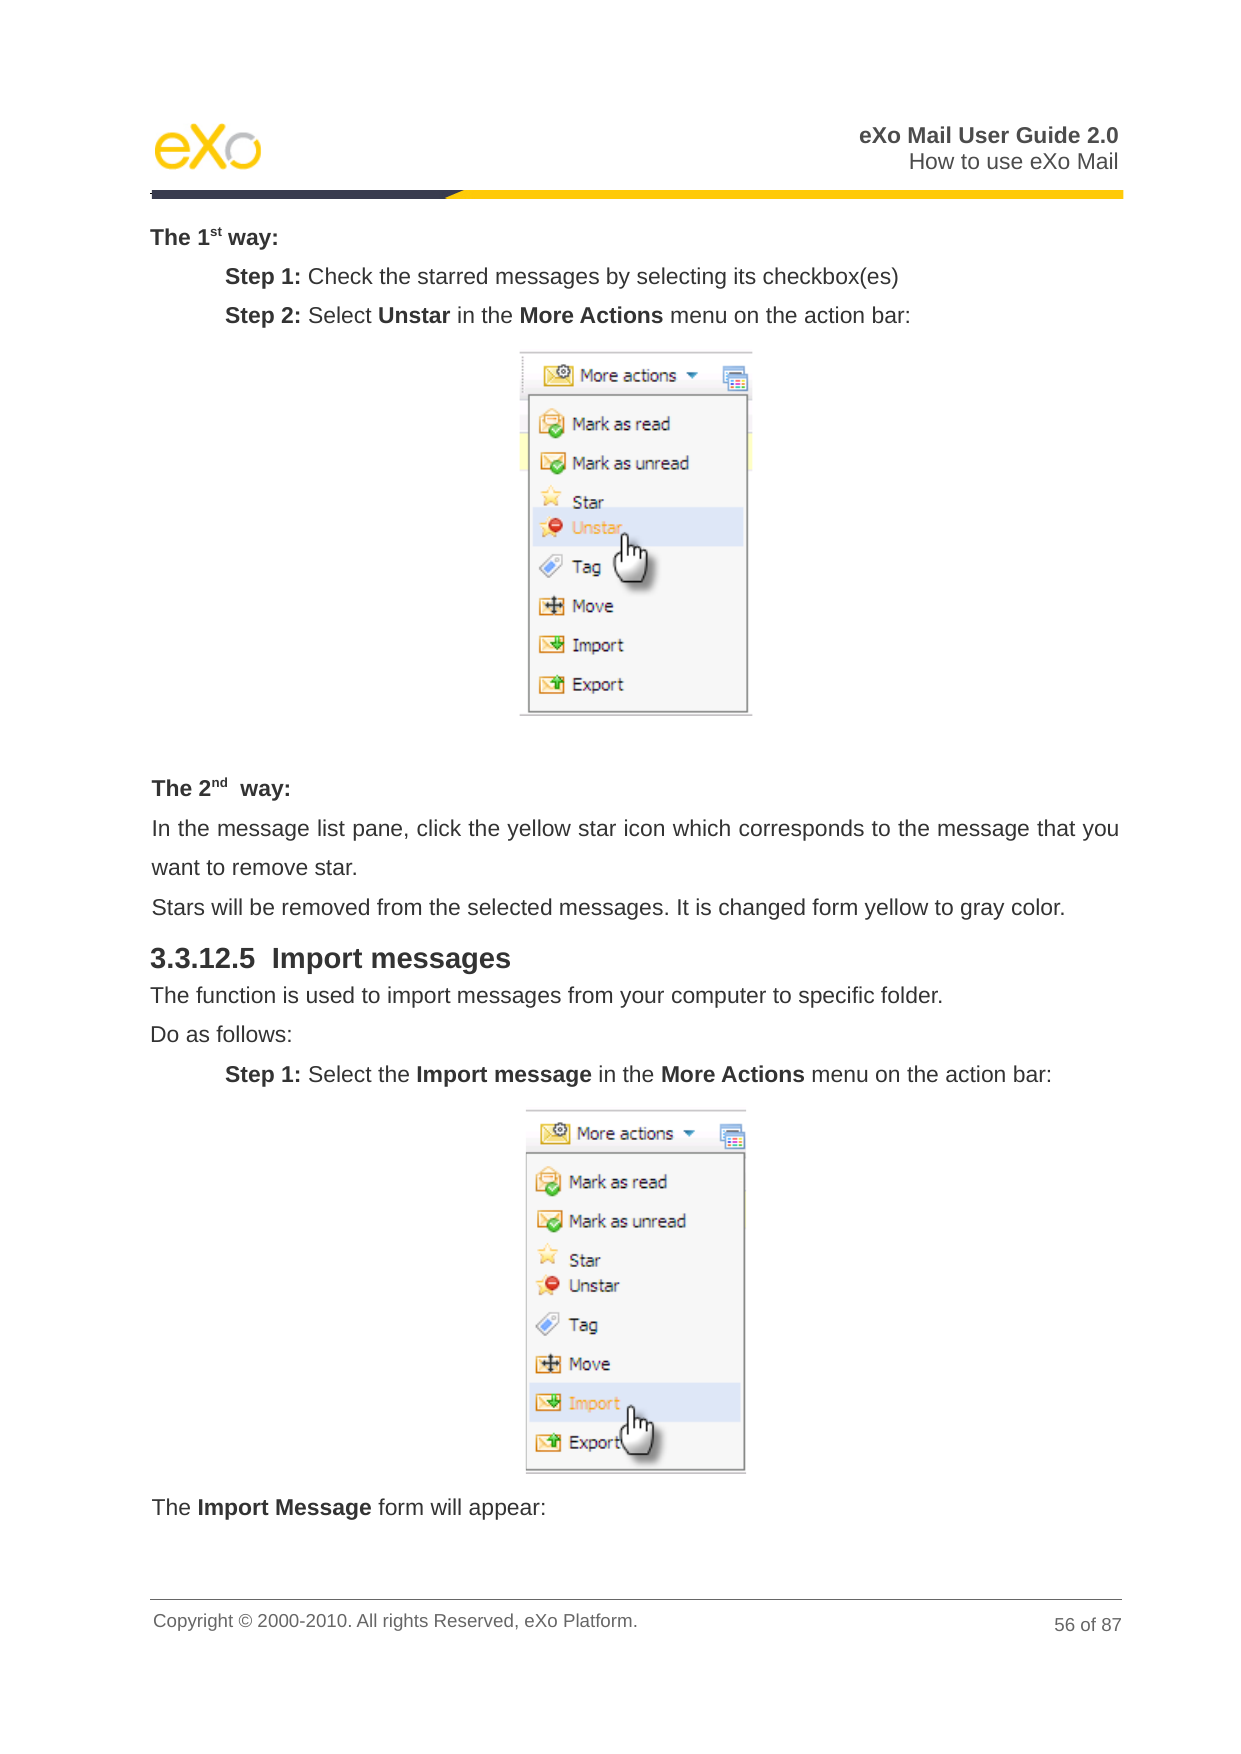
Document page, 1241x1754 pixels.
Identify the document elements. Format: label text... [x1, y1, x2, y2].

list The Import Message form will appear: [114, 1100, 1122, 1520]
picture [155, 123, 262, 170]
list Step 2: Select Unstar in the More Actions menu on the action bar: [187, 302, 1122, 329]
list Step 1: Select the Import message in the More Actions menu on the action bar: [187, 1061, 1122, 1087]
text The function is used to import messages from your computer to specific folder. [150, 982, 1122, 1008]
picture [525, 1107, 747, 1474]
subtitle Import messages [150, 941, 1122, 974]
picture [519, 349, 753, 716]
list In the message list pane, click the yellow star icon which corresponds to the message that you want to remove star. [114, 815, 1122, 881]
picture [151, 190, 1124, 199]
text Do as follows: [150, 1021, 1122, 1047]
list The 2nd way: [114, 775, 1122, 802]
list Step 1: Check the starred messages by selecting its checkbox(es) [187, 263, 1122, 289]
text The 1st way: [150, 223, 1122, 250]
list Stars will be removed from the selected messages. It is changed form yellow to gray color. [114, 894, 1122, 920]
